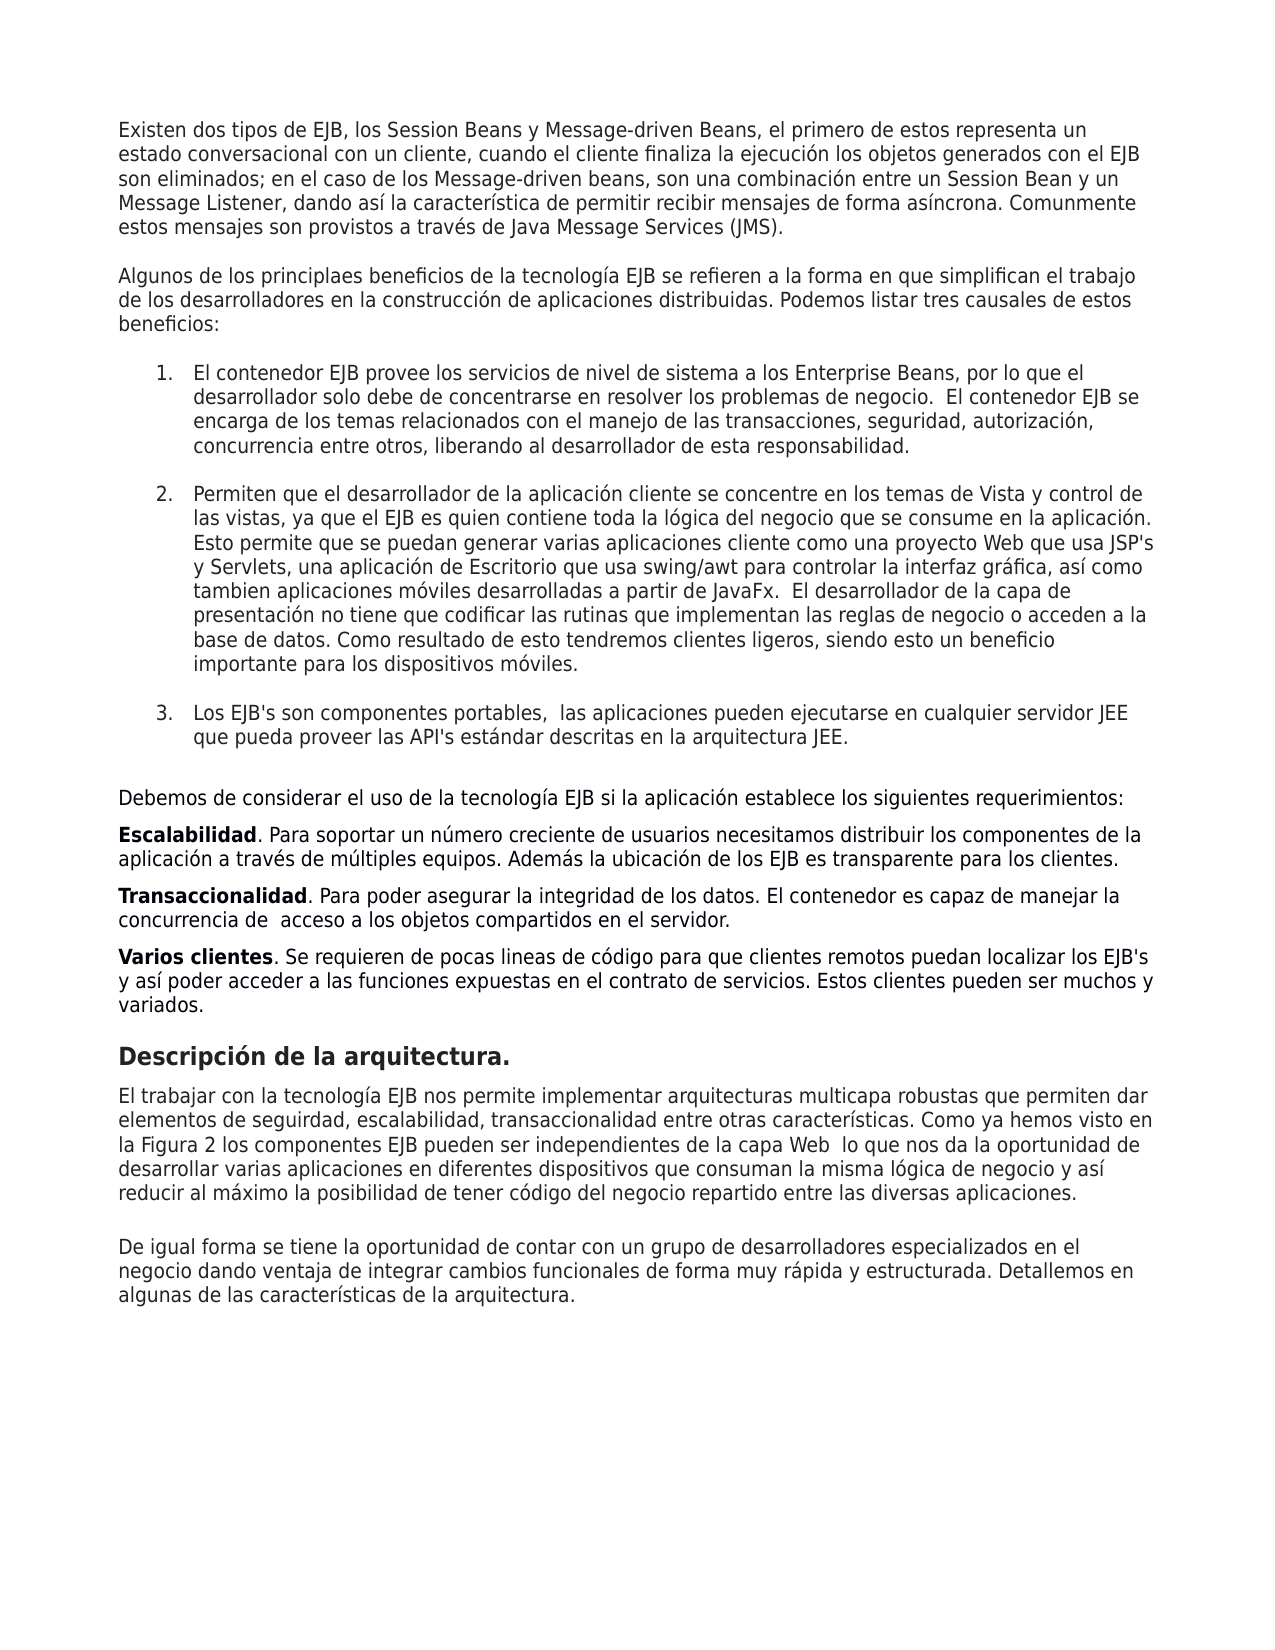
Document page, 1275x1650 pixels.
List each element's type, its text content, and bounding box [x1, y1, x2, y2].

list El contenedor EJB provee los servicios de nivel de sistema a los Enterprise Beans, por lo que el desarrollador solo debe de concentrarse en resolver los problemas de negocio. El contenedor EJB se encarga de los temas relacionados con el manejo de las transacciones, seguridad, autorización, concurrencia entre otros, liberando al desarrollador de esta responsabilidad. [156, 361, 1157, 458]
text Transaccionalidad. Para poder asegurar la integridad de los datos. El contenedor es capaz de manejar la concurrencia de acceso a los objetos compartidos en el servidor. [118, 884, 1157, 932]
list Los EJB's son componentes portables, las aplicaciones pueden ejecutarse en cualquier servidor JEE que pueda proveer las API's estándar descritas en la arquitectura JEE. [156, 701, 1157, 749]
subtitle Descripción de la arquitectura. [118, 1043, 1157, 1072]
text Debemos de considerar el uso de la tecnología EJB si la aplicación establece los siguientes requerimientos: [118, 786, 1157, 810]
text De igual forma se tiene la oportunidad de contar con un grupo de desarrolladores especializados en el negocio dando ventaja de integrar cambios funcionales de forma muy rápida y estructurada. Detallemos en algunas de las características de la arquitectura. [118, 1235, 1157, 1308]
text Varios clientes. Se requieren de pocas lineas de código para que clientes remotos puedan localizar los EJB's y así poder acceder a las funciones expuestas en el contrato de servicios. Estos clientes pueden ser muchos y variados. [118, 945, 1157, 1018]
text Existen dos tipos de EJB, los Session Beans y Message-driven Beans, el primero de estos representa un estado conversacional con un cliente, cuando el cliente finaliza la ejecución los objetos generados con el EJB son eliminados; en el caso de los Message-driven beans, son una combinación entre un Session Bean y un Message Listener, dando así la característica de permitir recibir mensajes de forma asíncrona. Comunmente estos mensajes son provistos a través de Java Message Services (JMS). [118, 118, 1157, 239]
text Escalabilidad. Para soportar un número creciente de usuarios necesitamos distribuir los componentes de la aplicación a través de múltiples equipos. Además la ubicación de los EJB es transparente para los clientes. [118, 823, 1157, 871]
text Algunos de los principlaes beneficios de la tecnología EJB se refieren a la forma en que simplifican el trabajo de los desarrolladores en la construcción de aplicaciones distribuidas. Podemos listar tres causales de estos beneficios: [118, 264, 1157, 337]
list Permiten que el desarrollador de la aplicación cliente se concentre en los temas de Vista y control de las vistas, ya que el EJB es quien contiene toda la lógica del negocio que se consume en la aplicación. Esto permite que se puedan generar varias aplicaciones cliente como una proyecto Web que usa JSP's y Servlets, una aplicación de Escritorio que usa swing/awt para controlar la interfaz gráfica, así como tambien aplicaciones móviles desarrolladas a partir de JavaFx. El desarrollador de la capa de presentación no tiene que codificar las rutinas que implementan las reglas de negocio o acceden a la base de datos. Como resultado de esto tendremos clientes ligeros, siendo esto un beneficio importante para los dispositivos móviles. [156, 482, 1157, 676]
text El trabajar con la tecnología EJB nos permite implementar arquitecturas multicapa robustas que permiten dar elementos de seguirdad, escalabilidad, transaccionalidad entre otras características. Como ya hemos visto en la Figura 2 los componentes EJB pueden ser independientes de la capa Web lo que nos da la oportunidad de desarrollar varias aplicaciones en diferentes dispositivos que consuman la misma lógica de negocio y así reducir al máximo la posibilidad de tener código del negocio repartido entre las diversas aplicaciones. [118, 1084, 1157, 1206]
